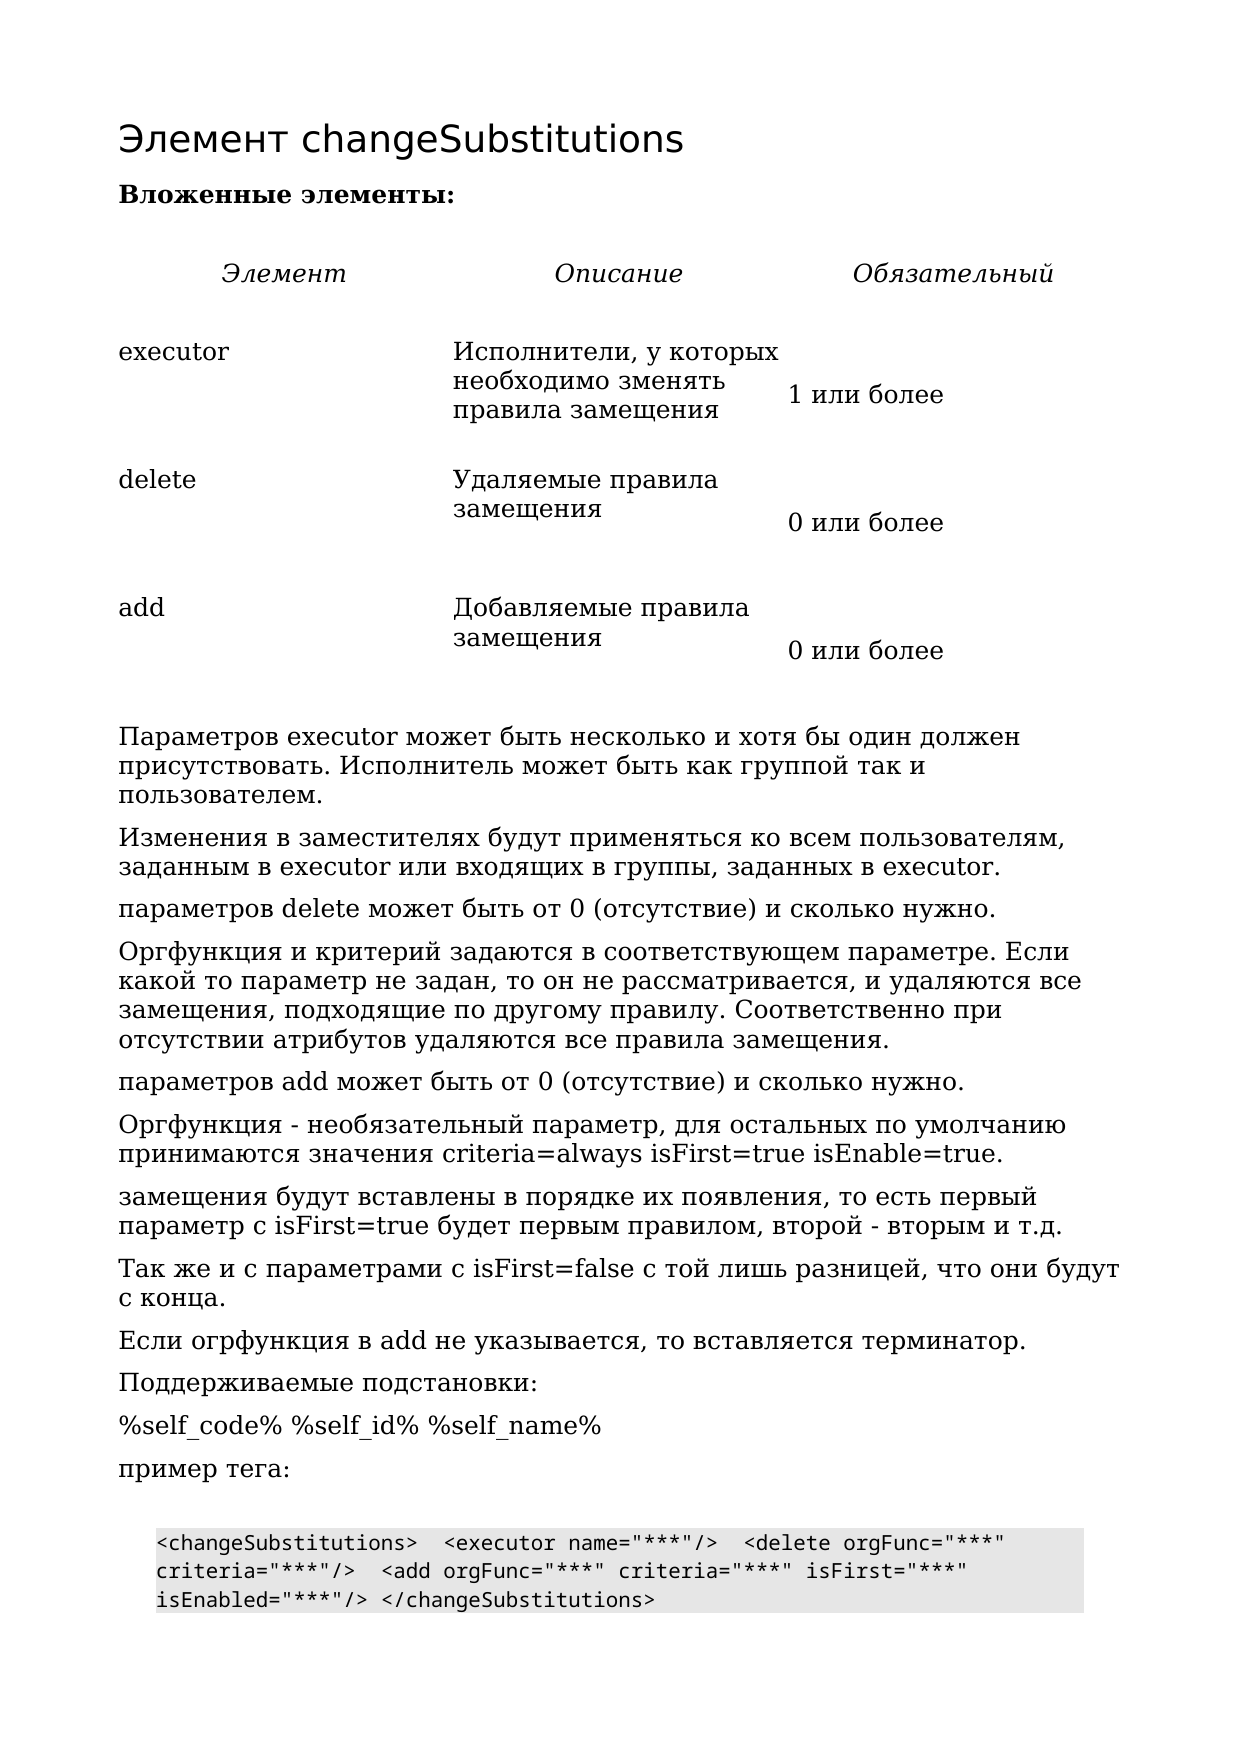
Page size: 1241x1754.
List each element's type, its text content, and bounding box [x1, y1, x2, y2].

subtitle Элемент changeSubstitutions [118, 118, 1122, 162]
text Так же и с параметрами с isFirst=false с той лишь разницей, что они будут с конца. [118, 1254, 1122, 1312]
table_cell Исполнители, у которых необходимо зменять правила замещения [453, 331, 787, 459]
table_cell executor [118, 331, 453, 459]
table_header Вложенные элементы: [118, 174, 1122, 217]
table_cell delete [118, 459, 453, 587]
table_cell 0 или более [788, 588, 1122, 716]
table_header Описание [453, 217, 787, 331]
text Параметров executor может быть несколько и хотя бы один должен присутствовать. Исполнитель может быть как группой так и пользователем. [118, 722, 1122, 809]
table_cell 1 или более [788, 331, 1122, 459]
text пример тега: [118, 1454, 1122, 1483]
text Изменения в заместителях будут применяться ко всем пользователям, заданным в executor или входящих в группы, заданных в executor. [118, 823, 1122, 881]
text %self_code% %self_id% %self_name% [118, 1411, 1122, 1440]
text Поддерживаемые подстановки: [118, 1368, 1122, 1398]
text параметров delete может быть от 0 (отсутствие) и сколько нужно. [118, 894, 1122, 924]
table_cell Удаляемые правила замещения [453, 459, 787, 587]
text Оргфункция - необязательный параметр, для остальных по умолчанию принимаются значения criteria=always isFirst=true isEnable=true. [118, 1110, 1122, 1168]
text Оргфункция и критерий задаются в соответствующем параметре. Если какой то параметр не задан, то он не рассматривается, и удаляются все замещения, подходящие по другому правилу. Соответственно при отсутствии атрибутов удаляются все правила замещения. [118, 937, 1122, 1054]
text Если огрфункция в add не указывается, то вставляется терминатор. [118, 1326, 1122, 1355]
text замещения будут вставлены в порядке их появления, то есть первый параметр с isFirst=true будет первым правилом, второй - вторым и т.д. [118, 1182, 1122, 1240]
table_cell Добавляемые правила замещения [453, 588, 787, 716]
text параметров add может быть от 0 (отсутствие) и сколько нужно. [118, 1067, 1122, 1097]
table_cell 0 или более [788, 459, 1122, 587]
table_cell add [118, 588, 453, 716]
table_header Элемент [118, 217, 453, 331]
table_header Обязательный [788, 217, 1122, 331]
text <changeSubstitutions> <executor name="***"/> <delete orgFunc="***" criteria="***"/> <add orgFunc="***" criteria="***" isFirst="***" isEnabled="***"/> </changeSubstitutions> [156, 1528, 1084, 1613]
